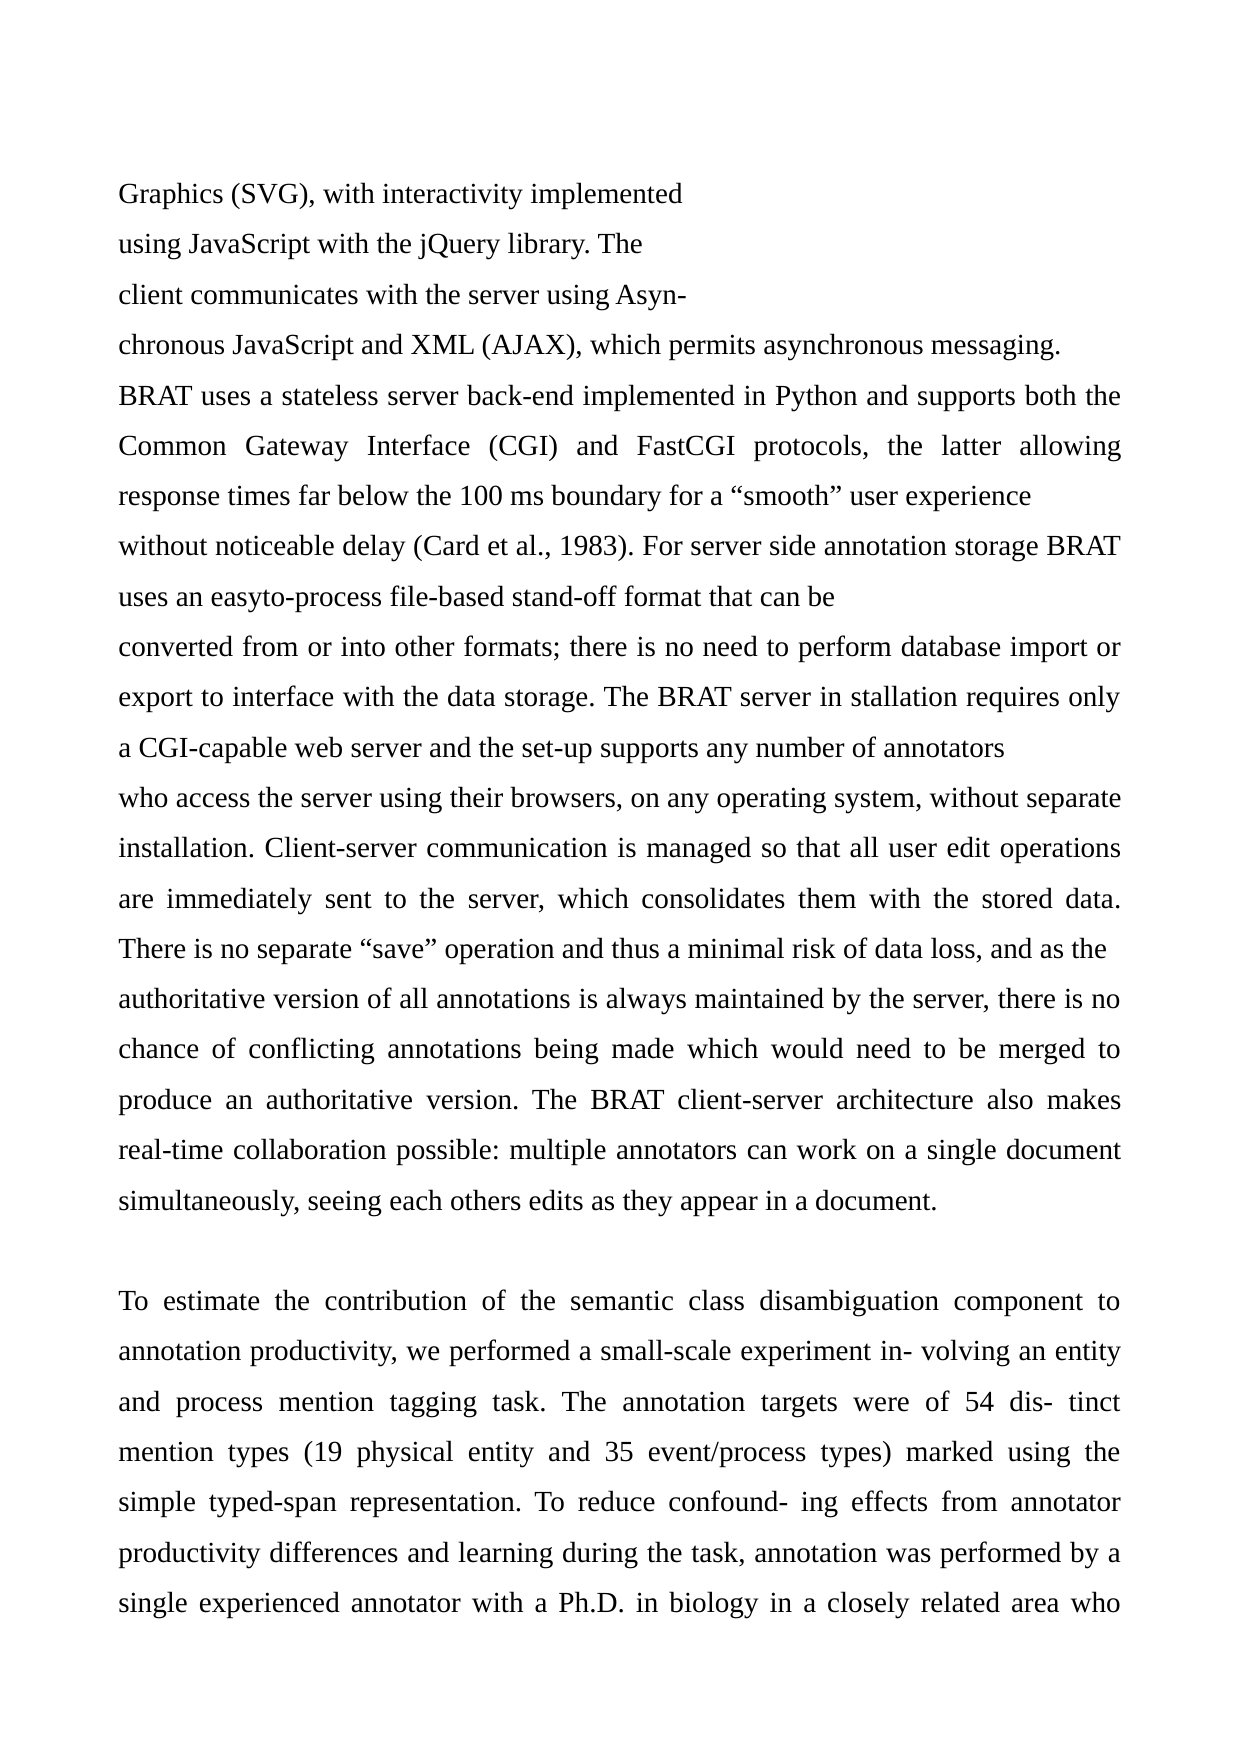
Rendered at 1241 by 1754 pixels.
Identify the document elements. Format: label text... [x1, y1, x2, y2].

text using JavaScript with the jQuery library. The [118, 227, 1122, 260]
text client communicates with the server using Asyn- [118, 277, 1122, 311]
text who access the server using their browsers, on any operating system, without separate installation. Client-server communication is managed so that all user edit operations are immediately sent to the server, which consolidates them with the stored data. There is no separate “save” operation and thus a minimal risk of data loss, and as the [118, 780, 1122, 964]
text Graphics (SVG), with interactivity implemented [118, 176, 1122, 210]
text authoritative version of all annotations is always maintained by the server, there is no chance of conflicting annotations being made which would need to be merged to produce an authoritative version. The BRAT client-server architecture also makes real-time collaboration possible: multiple annotators can work on a single document simultaneously, seeing each others edits as they appear in a document. [118, 981, 1122, 1216]
text BRAT uses a stateless server back-end implemented in Python and supports both the Common Gateway Interface (CGI) and FastCGI protocols, the latter allowing response times far below the 100 ms boundary for a “smooth” user experience [118, 378, 1122, 512]
text chronous JavaScript and XML (AJAX), which permits asynchronous messaging. [118, 327, 1122, 361]
text without noticeable delay (Card et al., 1983). For server side annotation storage BRAT uses an easyto-process file-based stand-off format that can be [118, 528, 1122, 612]
text To estimate the contribution of the semantic class disambiguation component to annotation productivity, we performed a small-scale experiment in- volving an entity and process mention tagging task. The annotation targets were of 54 dis- tinct mention types (19 physical entity and 35 event/process types) marked using the simple typed-span representation. To reduce confound- ing effects from annotator productivity differences and learning during the task, annotation was performed by a single experienced annotator with a Ph.D. in biology in a closely related area who [118, 1283, 1122, 1619]
text converted from or into other formats; there is no need to perform database import or export to interface with the data storage. The BRAT server in stallation requires only a CGI-capable web server and the set-up supports any number of annotators [118, 629, 1122, 763]
